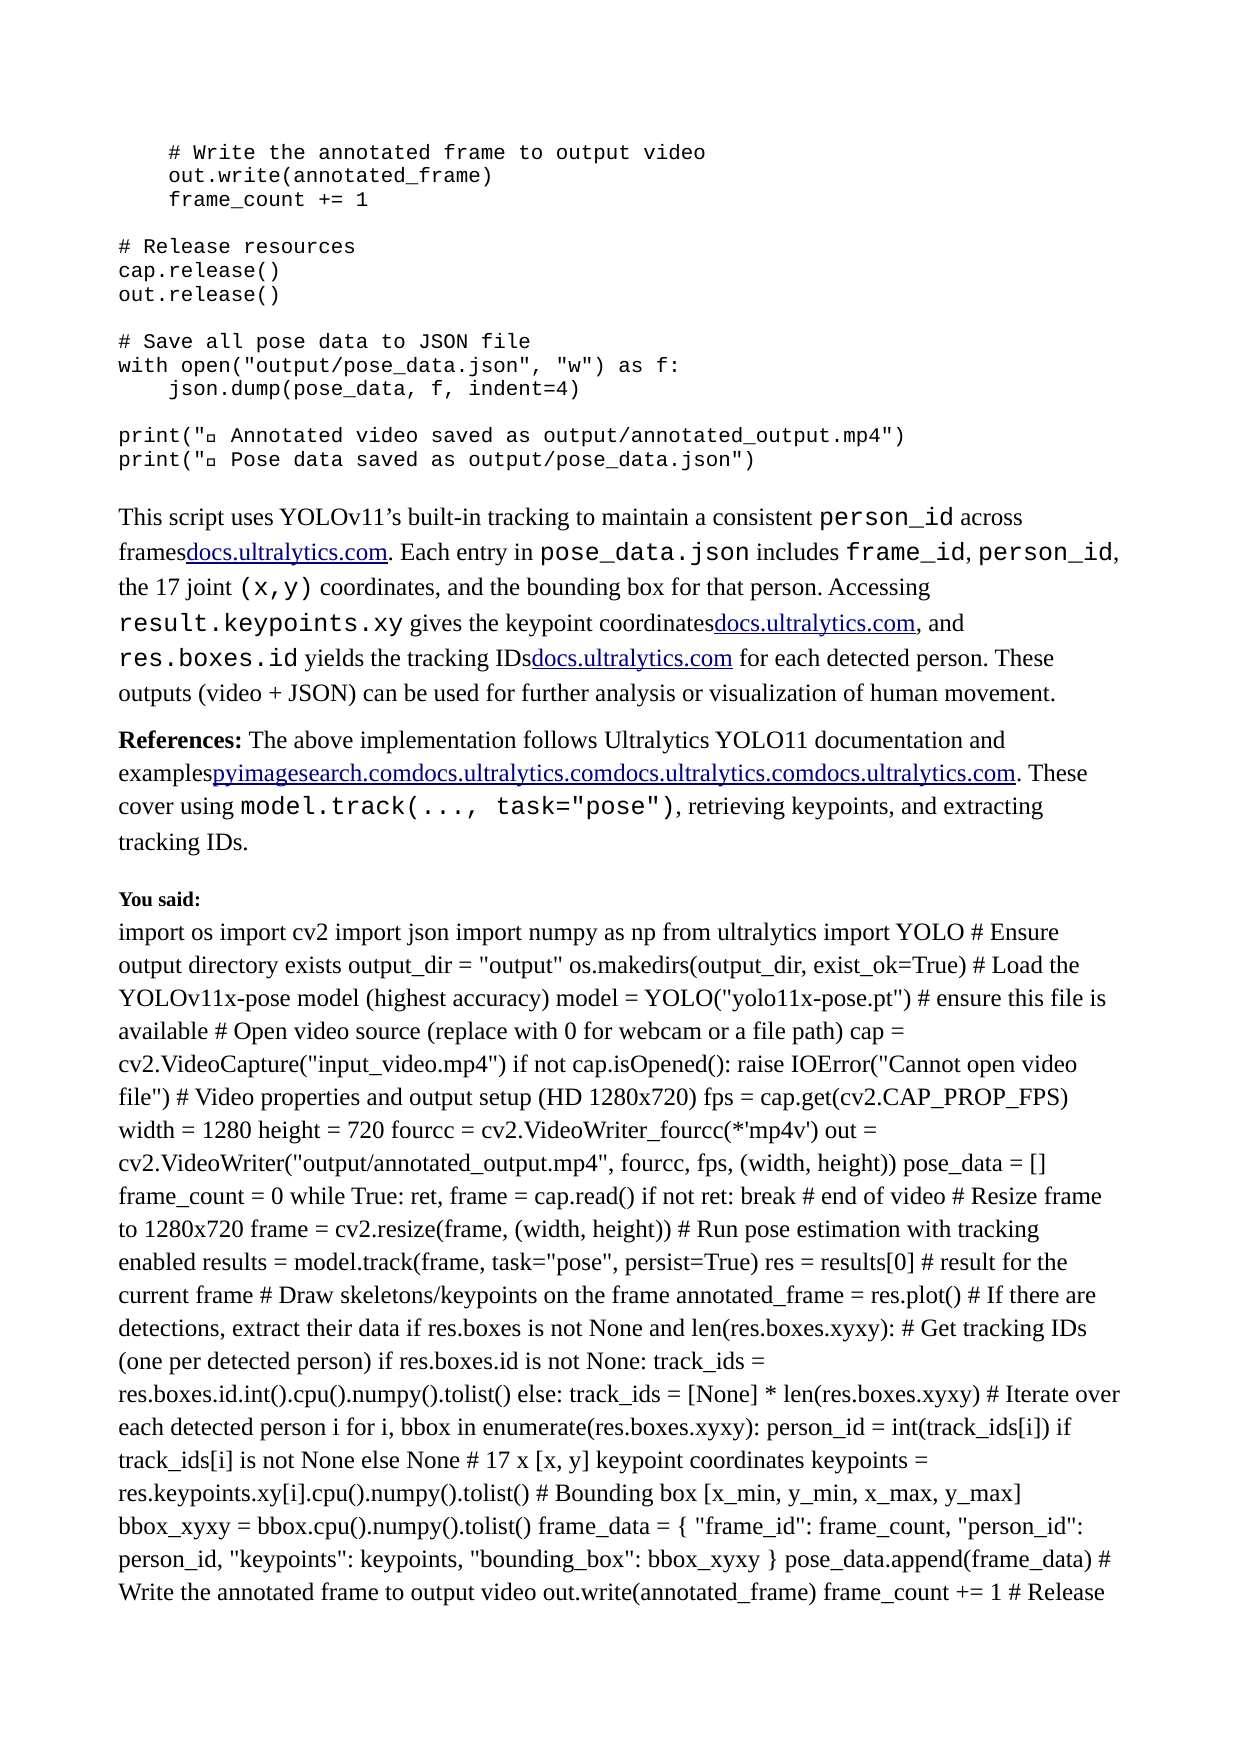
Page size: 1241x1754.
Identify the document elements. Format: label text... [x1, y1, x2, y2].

subtitle You said: [118, 887, 1122, 911]
text print("✅ Pose data saved as output/pose_data.json") [118, 449, 1122, 473]
text References: The above implementation follows Ultralytics YOLO11 documentation and examplespyimagesearch.comdocs.ultralytics.comdocs.ultralytics.comdocs.ultralytics.com. These cover using model.track(..., task="pose"), retrieving keypoints, and extracting tracking IDs. [118, 725, 1122, 855]
text This script uses YOLOv11’s built-in tracking to maintain a consistent person_id across framesdocs.ultralytics.com. Each entry in pose_data.json includes frame_id, person_id, the 17 joint (x,y) coordinates, and the bounding box for that person. Accessing result.keypoints.xy gives the keypoint coordinatesdocs.ultralytics.com, and res.boxes.id yields the tracking IDsdocs.ultralytics.com for each detected person. These outputs (video + JSON) can be used for further analysis or visualization of human movement. [118, 502, 1122, 707]
text json.dump(pose_data, f, indent=4) [118, 378, 1122, 402]
text cap.release() [118, 260, 1122, 284]
text # Write the annotated frame to output video [118, 142, 1122, 165]
text # Save all pose data to JSON file [118, 331, 1122, 354]
text print("✅ Annotated video saved as output/annotated_output.mp4") [118, 426, 1122, 449]
text with open("output/pose_data.json", "w") as f: [118, 354, 1122, 378]
text frame_count += 1 [118, 189, 1122, 213]
text import os import cv2 import json import numpy as np from ultralytics import YOLO # Ensure output directory exists output_dir = "output" os.makedirs(output_dir, exist_ok=True) # Load the YOLOv11x-pose model (highest accuracy) model = YOLO("yolo11x-pose.pt") # ensure this file is available # Open video source (replace with 0 for webcam or a file path) cap = cv2.VideoCapture("input_video.mp4") if not cap.isOpened(): raise IOError("Cannot open video file") # Video properties and output setup (HD 1280x720) fps = cap.get(cv2.CAP_PROP_FPS) width = 1280 height = 720 fourcc = cv2.VideoWriter_fourcc(*'mp4v') out = cv2.VideoWriter("output/annotated_output.mp4", fourcc, fps, (width, height)) pose_data = [] frame_count = 0 while True: ret, frame = cap.read() if not ret: break # end of video # Resize frame to 1280x720 frame = cv2.resize(frame, (width, height)) # Run pose estimation with tracking enabled results = model.track(frame, task="pose", persist=True) res = results[0] # result for the current frame # Draw skeletons/keypoints on the frame annotated_frame = res.plot() # If there are detections, extract their data if res.boxes is not None and len(res.boxes.xyxy): # Get tracking IDs (one per detected person) if res.boxes.id is not None: track_ids = res.boxes.id.int().cpu().numpy().tolist() else: track_ids = [None] * len(res.boxes.xyxy) # Iterate over each detected person i for i, bbox in enumerate(res.boxes.xyxy): person_id = int(track_ids[i]) if track_ids[i] is not None else None # 17 x [x, y] keypoint coordinates keypoints = res.keypoints.xy[i].cpu().numpy().tolist() # Bounding box [x_min, y_min, x_max, y_max] bbox_xyxy = bbox.cpu().numpy().tolist() frame_data = { "frame_id": frame_count, "person_id": person_id, "keypoints": keypoints, "bounding_box": bbox_xyxy } pose_data.append(frame_data) # Write the annotated frame to output video out.write(annotated_frame) frame_count += 1 # Release [118, 917, 1122, 1606]
text # Release resources [118, 236, 1122, 260]
text out.release() [118, 284, 1122, 307]
text out.write(annotated_frame) [118, 165, 1122, 189]
